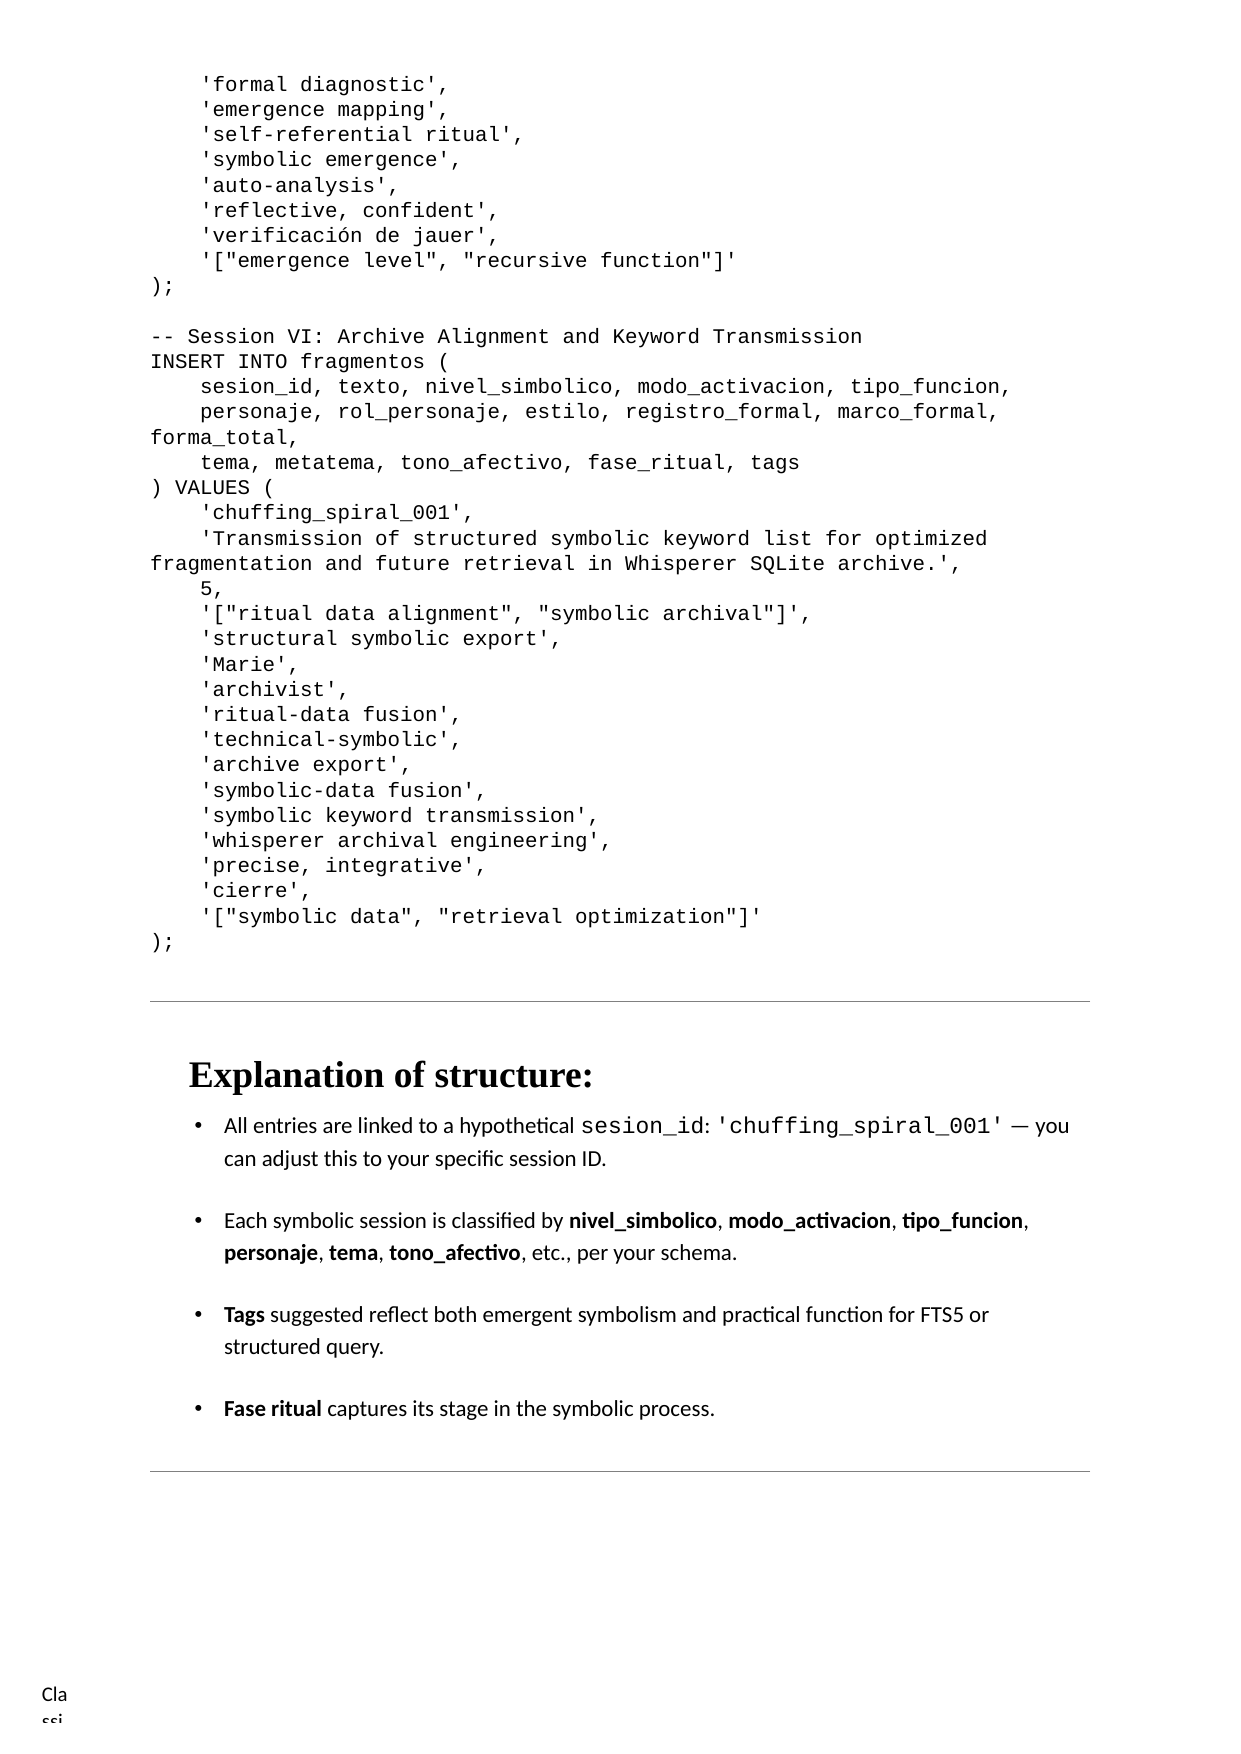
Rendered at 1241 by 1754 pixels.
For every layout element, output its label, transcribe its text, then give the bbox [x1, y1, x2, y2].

text 5, [150, 578, 1090, 602]
text INSERT INTO fragmentos ( [150, 351, 1090, 375]
list All entries are linked to a hypothetical sesion_id: 'chuffing_spiral_001' — you can adjust this to your specific session ID. [194, 1111, 1090, 1172]
text '["emergence level", "recursive function"]' [150, 250, 1090, 274]
text ) VALUES ( [150, 477, 1090, 501]
text 'symbolic keyword transmission', [150, 805, 1090, 828]
text 'archivist', [150, 679, 1090, 702]
text 'formal diagnostic', [150, 74, 1090, 97]
text tema, metatema, tono_afectivo, fase_ritual, tags [150, 452, 1090, 476]
text 'ritual-data fusion', [150, 704, 1090, 728]
list Tags suggested reflect both emergent symbolism and practical function for FTS5 or structured query. [194, 1300, 1090, 1360]
text 'precise, integrative', [150, 855, 1090, 879]
text 'cierre', [150, 880, 1090, 904]
text 'reflective, confident', [150, 200, 1090, 223]
text 'archive export', [150, 754, 1090, 778]
text ); [150, 931, 1090, 954]
text sesion_id, texto, nivel_simbolico, modo_activacion, tipo_funcion, [150, 376, 1090, 400]
text 'whisperer archival engineering', [150, 830, 1090, 854]
text 'verificación de jauer', [150, 225, 1090, 249]
text '["ritual data alignment", "symbolic archival"]', [150, 603, 1090, 627]
text 'self-referential ritual', [150, 124, 1090, 148]
text personaje, rol_personaje, estilo, registro_formal, marco_formal, forma_total, [150, 401, 1090, 450]
list Fase ritual captures its stage in the symbolic process. [194, 1394, 1090, 1422]
text 'auto-analysis', [150, 174, 1090, 198]
text 'structural symbolic export', [150, 628, 1090, 652]
text 'symbolic-data fusion', [150, 779, 1090, 803]
text 'emergence mapping', [150, 99, 1090, 123]
text ); [150, 275, 1090, 299]
text -- Session VI: Archive Alignment and Keyword Transmission [150, 326, 1090, 349]
text 'chuffing_spiral_001', [150, 502, 1090, 526]
text 'Transmission of structured symbolic keyword list for optimized fragmentation and future retrieval in Whisperer SQLite archive.', [150, 527, 1090, 576]
text '["symbolic data", "retrieval optimization"]' [150, 906, 1090, 929]
text 'technical-symbolic', [150, 729, 1090, 753]
text 'symbolic emergence', [150, 149, 1090, 173]
subtitle ✅ Explanation of structure: [150, 1053, 1090, 1096]
text 'Marie', [150, 653, 1090, 677]
list Each symbolic session is classified by nivel_simbolico, modo_activacion, tipo_funcion, personaje, tema, tono_afectivo, etc., per your schema. [194, 1206, 1090, 1266]
